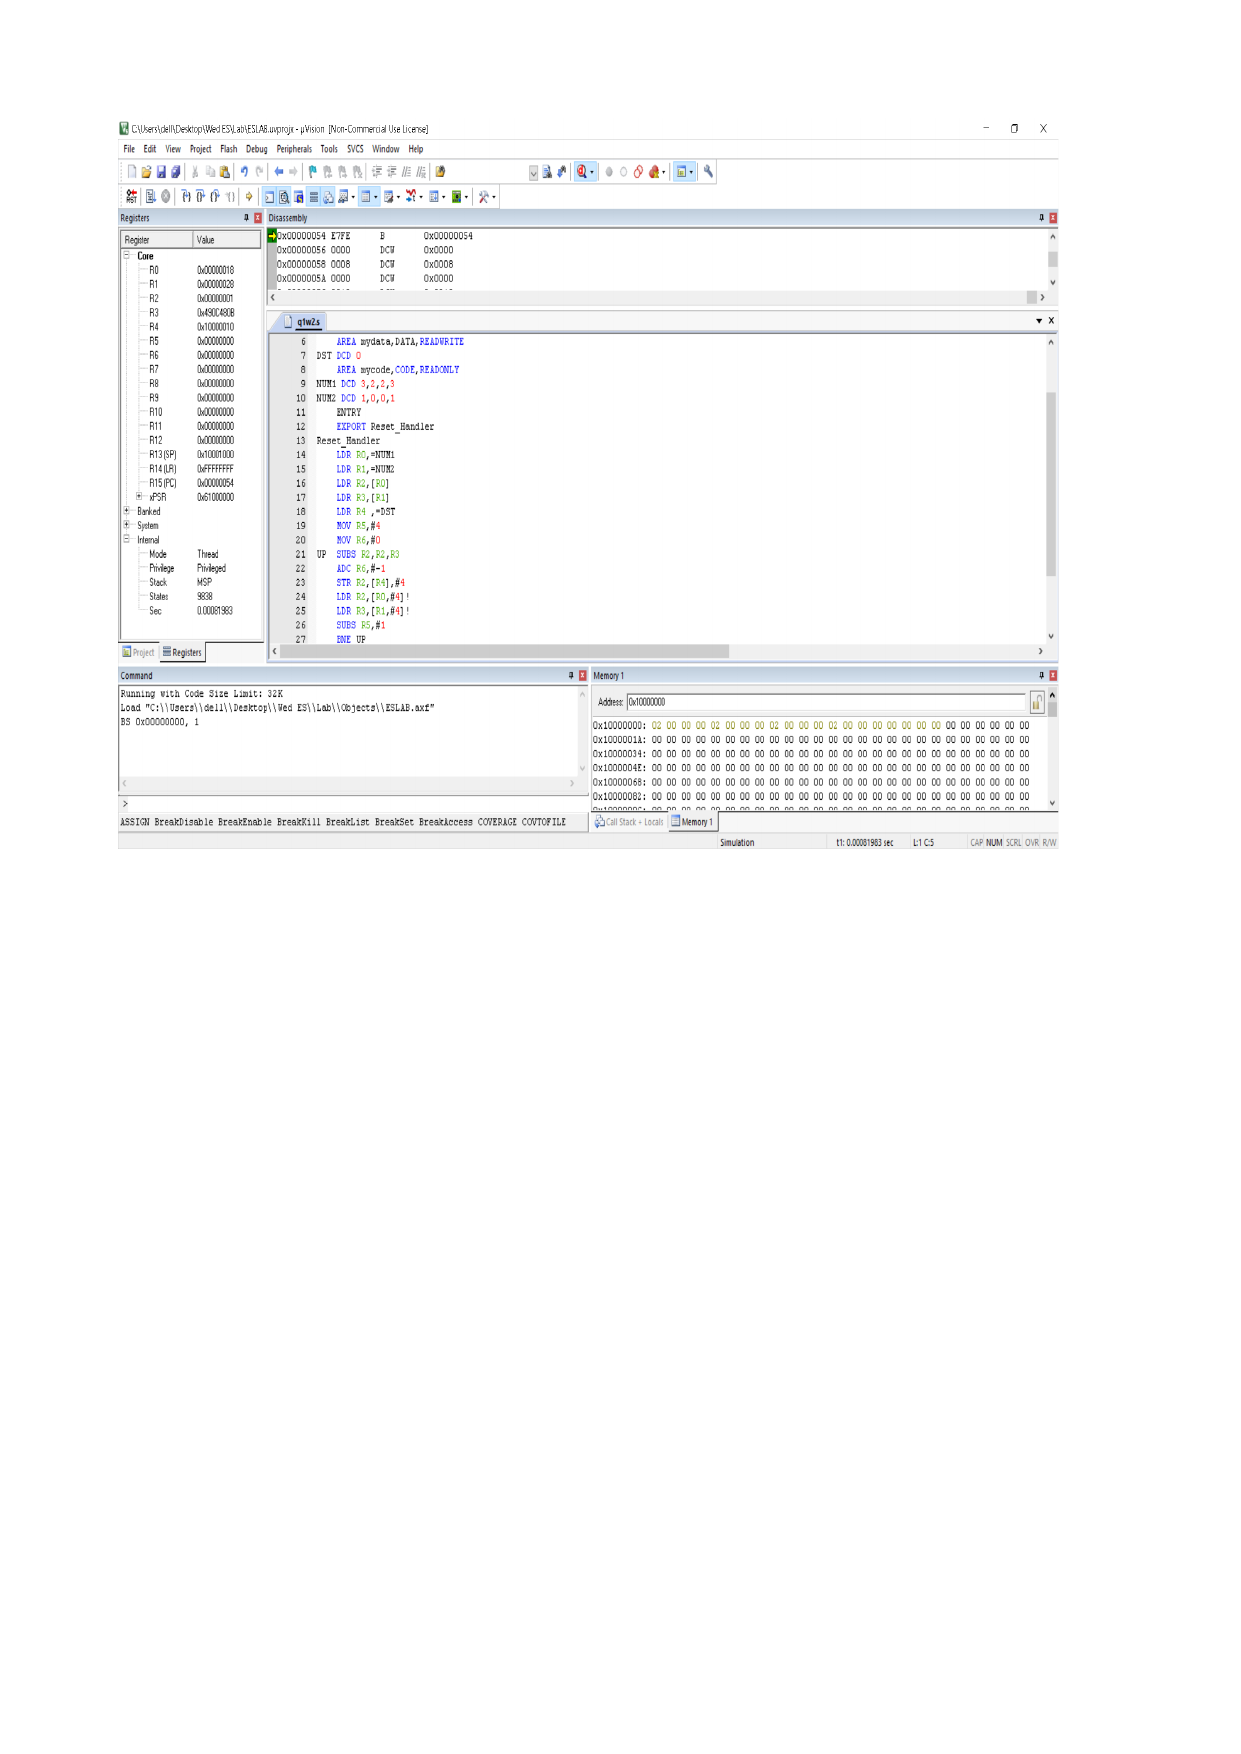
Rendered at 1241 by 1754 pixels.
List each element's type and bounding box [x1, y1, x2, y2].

picture [118, 118, 1059, 849]
